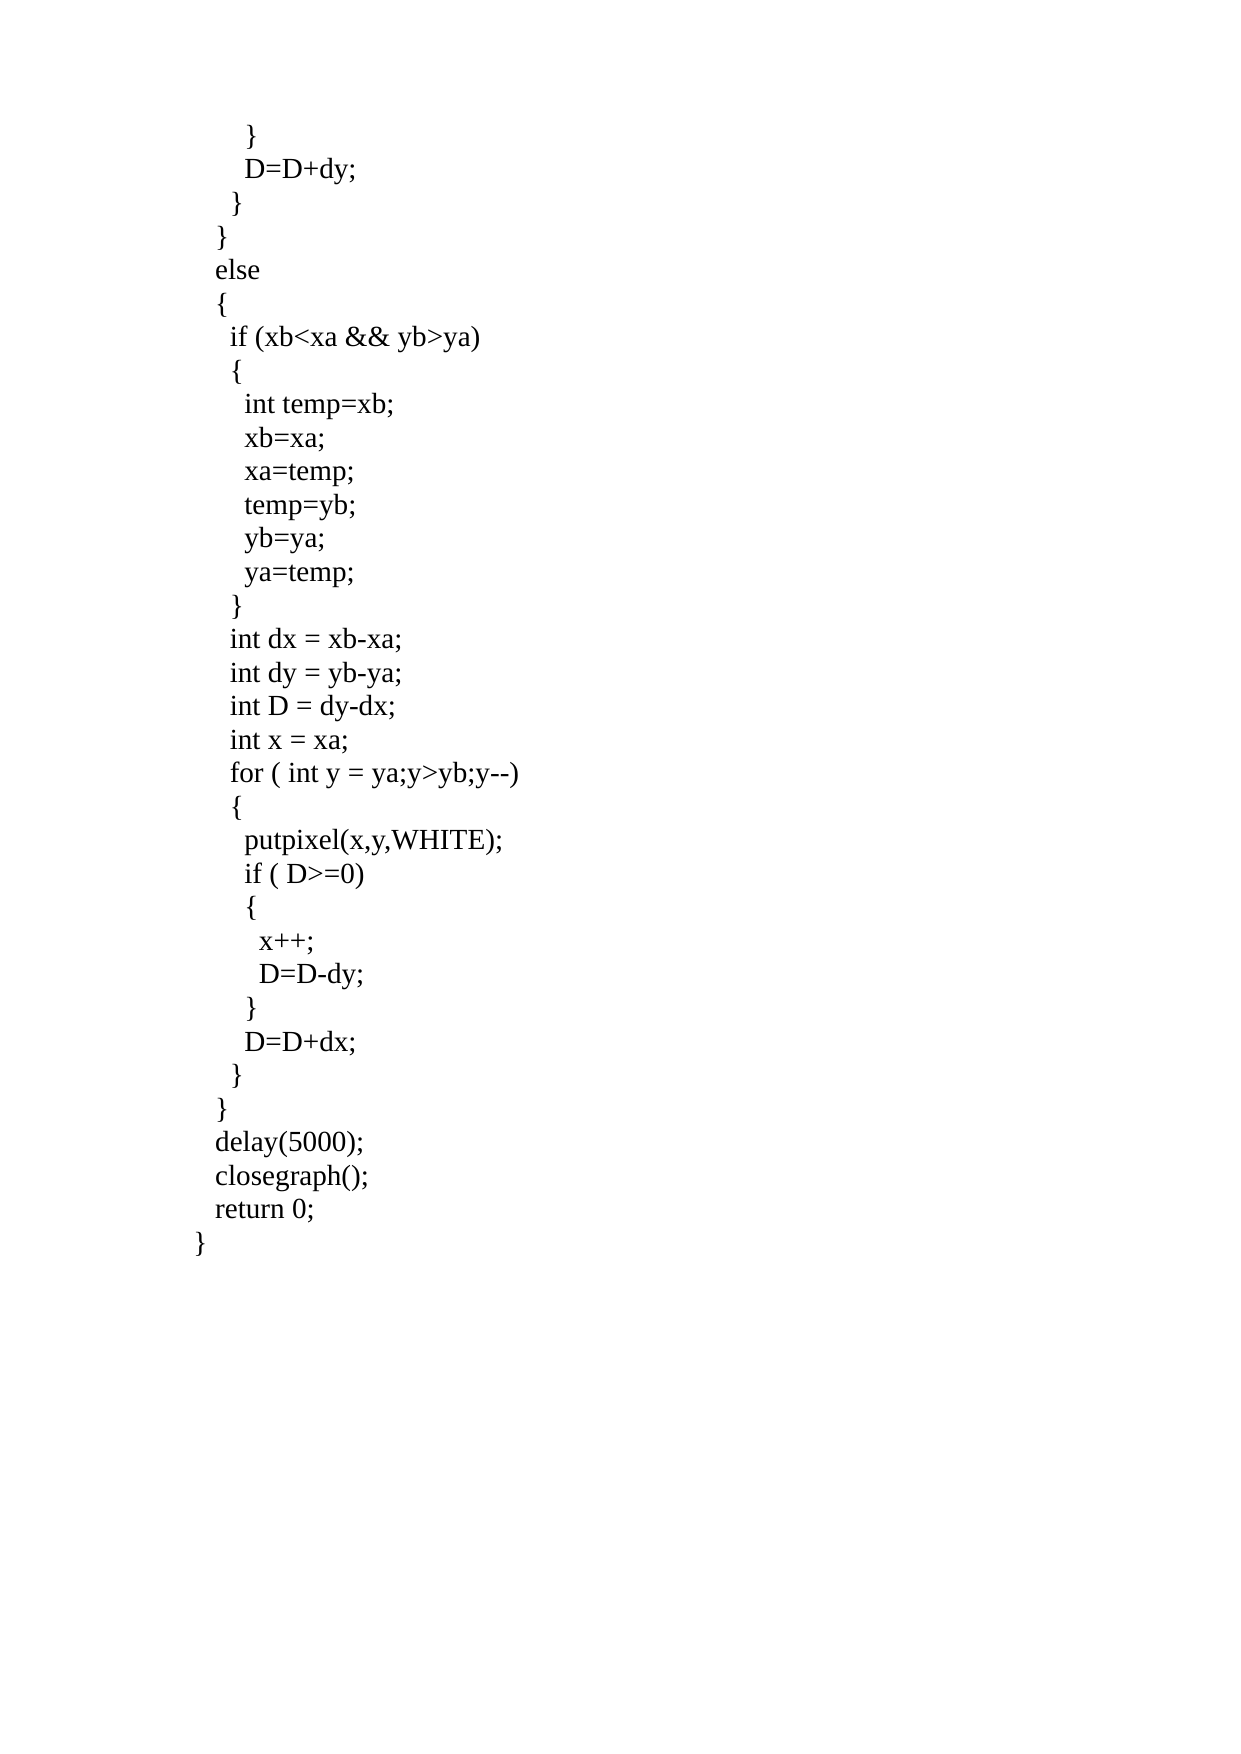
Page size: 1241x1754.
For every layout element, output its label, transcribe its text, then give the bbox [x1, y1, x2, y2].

text if ( D>=0) [193, 856, 1122, 889]
text { [193, 789, 1122, 822]
text x++; [193, 923, 1122, 957]
text else [193, 252, 1122, 286]
text delay(5000); [193, 1124, 1122, 1158]
text putpixel(x,y,WHITE); [193, 822, 1122, 856]
text int D = dy-dx; [193, 688, 1122, 722]
text { [193, 353, 1122, 386]
text for ( int y = ya;y>yb;y--) [193, 755, 1122, 789]
text closegraph(); [193, 1158, 1122, 1191]
text yb=ya; [193, 521, 1122, 554]
text xa=temp; [193, 453, 1122, 487]
text xb=xa; [193, 420, 1122, 453]
text } [193, 990, 1122, 1024]
text D=D+dy; [193, 152, 1122, 185]
text } [193, 1057, 1122, 1091]
text { [193, 286, 1122, 319]
text int x = xa; [193, 722, 1122, 755]
text int temp=xb; [193, 386, 1122, 420]
text temp=yb; [193, 487, 1122, 521]
text int dy = yb-ya; [193, 655, 1122, 688]
text } [193, 118, 1122, 152]
text D=D+dx; [193, 1024, 1122, 1057]
text if (xb<xa && yb>ya) [193, 319, 1122, 353]
text int dx = xb-xa; [193, 621, 1122, 655]
text return 0; [193, 1191, 1122, 1225]
text } [193, 1225, 1122, 1258]
text { [193, 889, 1122, 923]
text } [193, 1091, 1122, 1124]
text } [193, 185, 1122, 219]
text ya=temp; [193, 554, 1122, 588]
text } [193, 219, 1122, 252]
text } [193, 588, 1122, 621]
text D=D-dy; [193, 957, 1122, 990]
